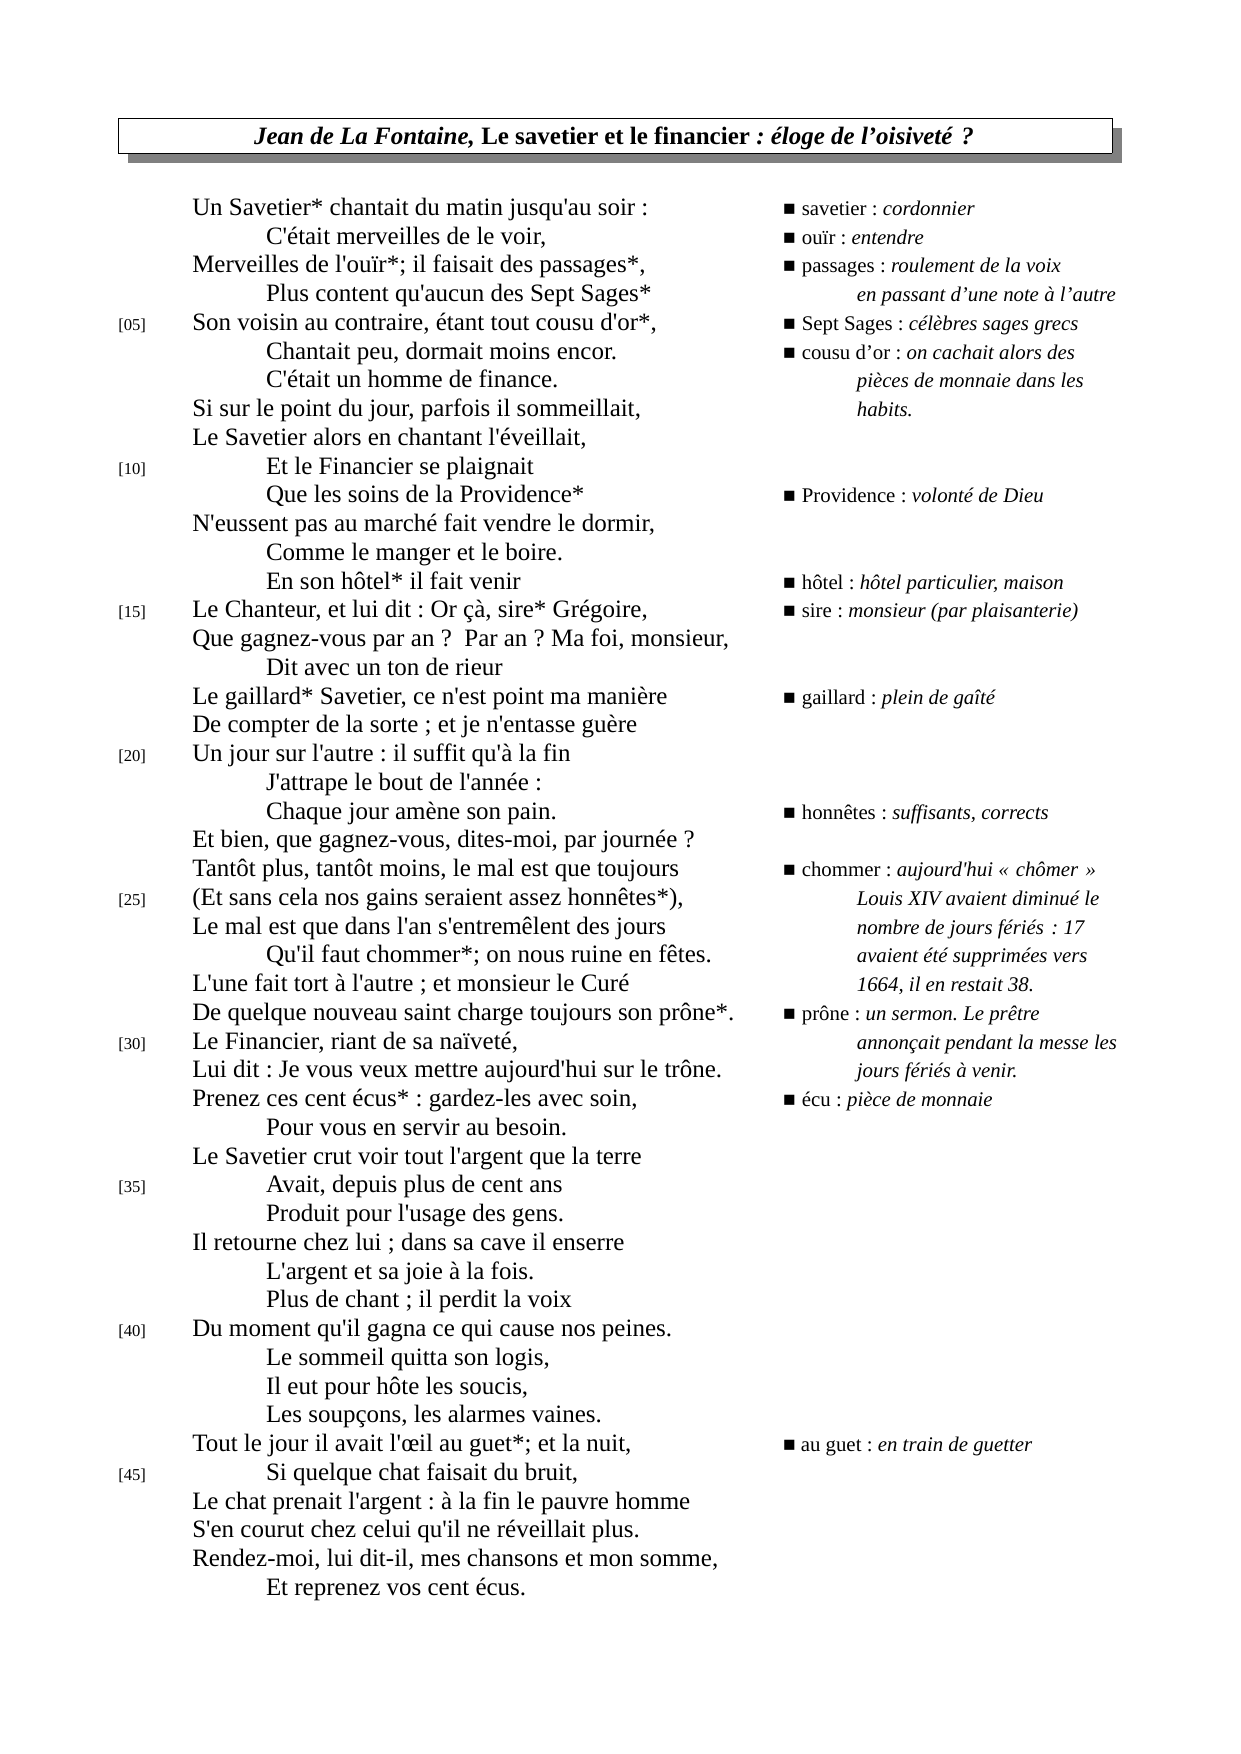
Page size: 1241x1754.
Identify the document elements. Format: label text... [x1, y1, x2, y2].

text Jean de La Fontaine, Le savetier et le financier : éloge de l’oisiveté ? [119, 119, 1112, 153]
text Un Savetier* chantait du matin jusqu'au soir : ■ savetier : cordonnier C'était merveilles de le voir, ■ ouïr : entendre Merveilles de l'ouïr*; il faisait des passages*, ■ passages : roulement de la voix Plus content qu'aucun des Sept Sages* en passant d’une note à l’autre [05] Son voisin au contraire, étant tout cousu d'or*, ■ Sept Sages : célèbres sages grecs Chantait peu, dormait moins encor. ■ cousu d’or : on cachait alors des C'était un homme de finance. pièces de monnaie dans les Si sur le point du jour, parfois il sommeillait, habits. Le Savetier alors en chantant l'éveillait, [10] Et le Financier se plaignait Que les soins de la Providence* ■ Providence : volonté de Dieu N'eussent pas au marché fait vendre le dormir, Comme le manger et le boire. En son hôtel* il fait venir ■ hôtel : hôtel particulier, maison [15] Le Chanteur, et lui dit : Or çà, sire* Grégoire, ■ sire : monsieur (par plaisanterie) Que gagnez-vous par an ? Par an ? Ma foi, monsieur, Dit avec un ton de rieur Le gaillard* Savetier, ce n'est point ma manière ■ gaillard : plein de gaîté De compter de la sorte ; et je n'entasse guère [20] Un jour sur l'autre : il suffit qu'à la fin J'attrape le bout de l'année : Chaque jour amène son pain. ■ honnêtes : suffisants, corrects Et bien, que gagnez-vous, dites-moi, par journée ? Tantôt plus, tantôt moins, le mal est que toujours ■ chommer : aujourd'hui « chômer » [25] (Et sans cela nos gains seraient assez honnêtes*), Louis XIV avaient diminué le Le mal est que dans l'an s'entremêlent des jours nombre de jours fériés : 17 Qu'il faut chommer*; on nous ruine en fêtes. avaient été supprimées vers L'une fait tort à l'autre ; et monsieur le Curé 1664, il en restait 38. De quelque nouveau saint charge toujours son prône*. ■ prône : un sermon. Le prêtre [30] Le Financier, riant de sa naïveté, annonçait pendant la messe les Lui dit : Je vous veux mettre aujourd'hui sur le trône. jours fériés à venir. Prenez ces cent écus* : gardez-les avec soin, ■ écu : pièce de monnaie Pour vous en servir au besoin. Le Savetier crut voir tout l'argent que la terre [35] Avait, depuis plus de cent ans Produit pour l'usage des gens. Il retourne chez lui ; dans sa cave il enserre L'argent et sa joie à la fois. Plus de chant ; il perdit la voix [40] Du moment qu'il gagna ce qui cause nos peines. Le sommeil quitta son logis, Il eut pour hôte les soucis, Les soupçons, les alarmes vaines. Tout le jour il avait l'œil au guet*; et la nuit, ■ au guet : en train de guetter [45] Si quelque chat faisait du bruit, Le chat prenait l'argent : à la fin le pauvre homme S'en courut chez celui qu'il ne réveillait plus. Rendez-moi, lui dit-il, mes chansons et mon somme, Et reprenez vos cent écus. [118, 192, 1122, 1601]
